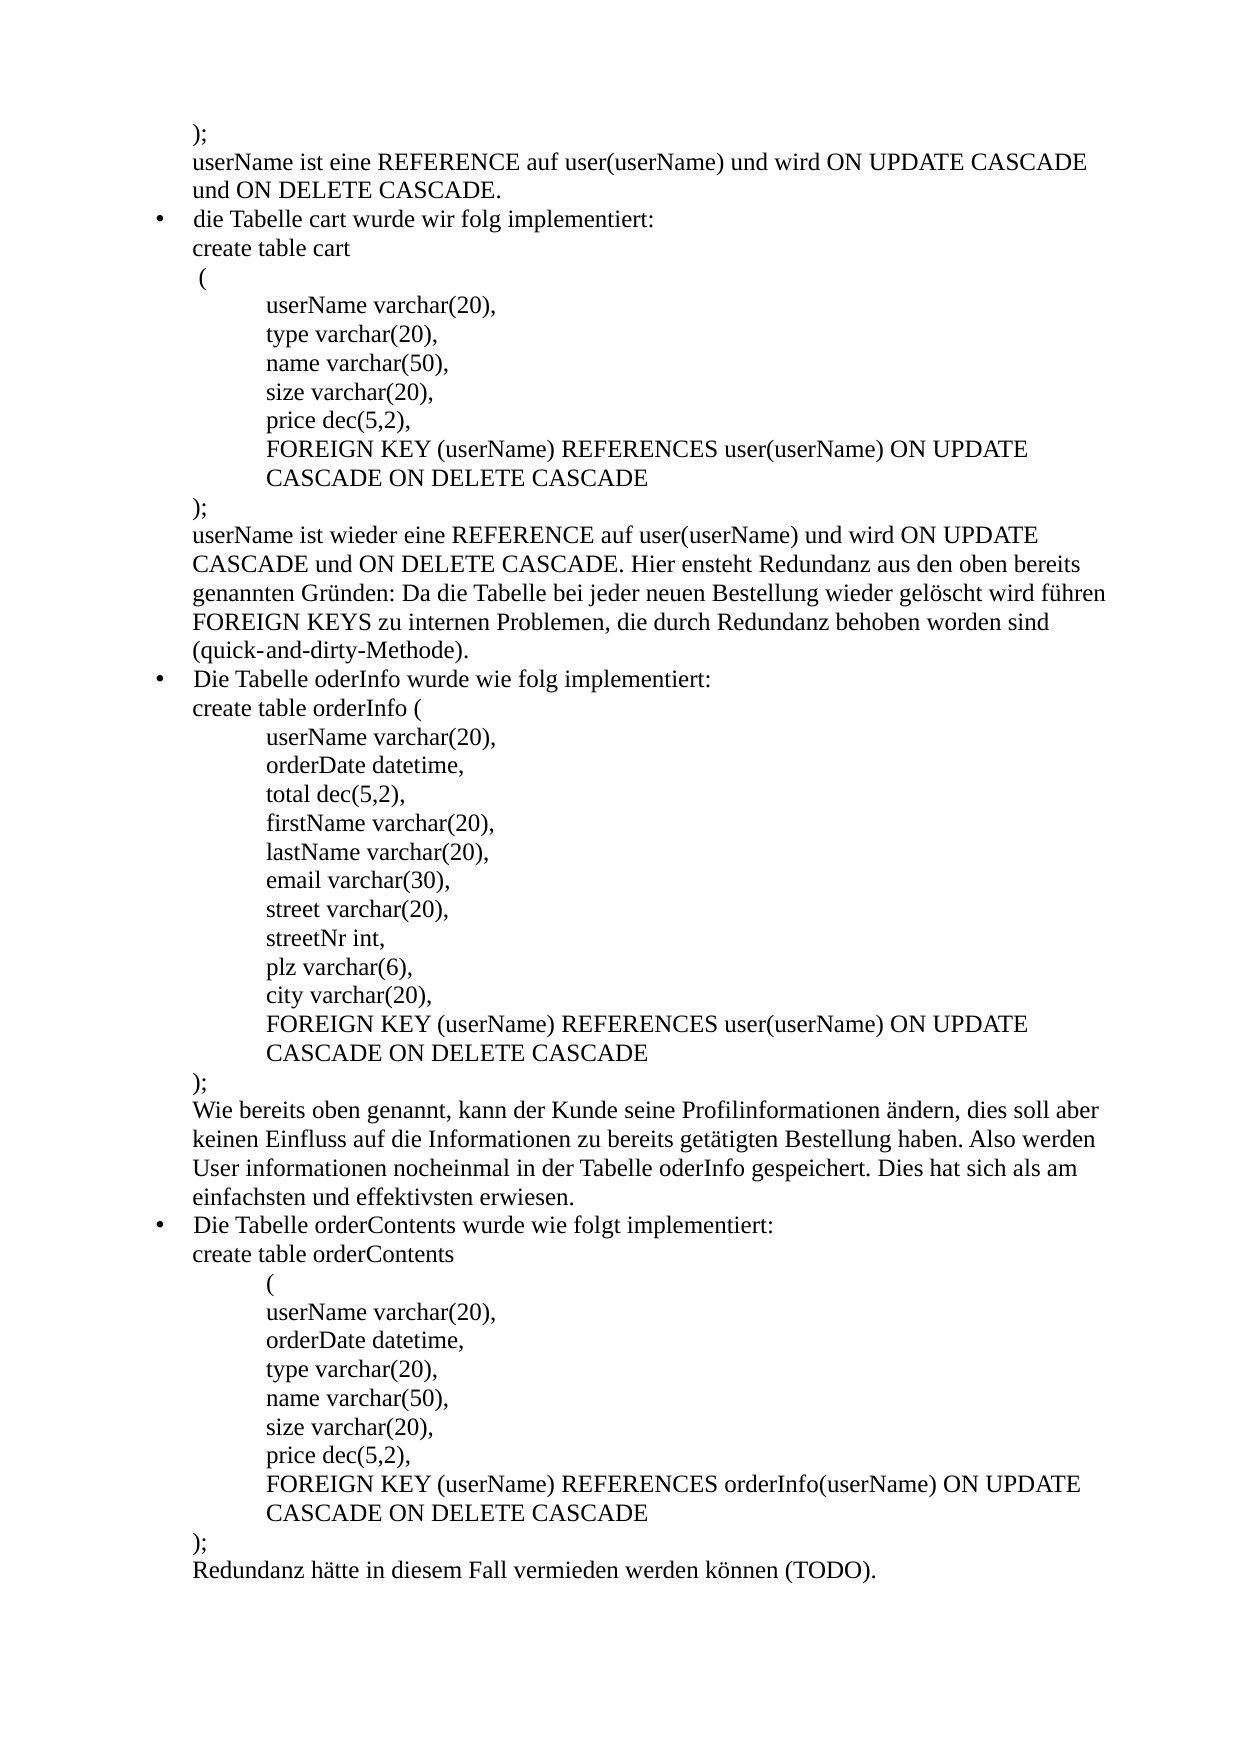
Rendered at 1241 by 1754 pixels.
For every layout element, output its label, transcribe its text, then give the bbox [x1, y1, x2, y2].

text size varchar(20), [118, 1412, 1122, 1441]
text ); [118, 492, 1122, 521]
text create table orderContents [118, 1239, 1122, 1268]
text FOREIGN KEY (userName) REFERENCES user(userName) ON UPDATE CASCADE ON DELETE CASCADE [118, 1009, 1122, 1067]
text name varchar(50), [118, 348, 1122, 377]
text type varchar(20), [118, 1354, 1122, 1383]
text ( [118, 1268, 1122, 1297]
text userName varchar(20), [118, 1297, 1122, 1326]
text create table orderInfo ( [118, 693, 1122, 722]
text email varchar(30), [118, 866, 1122, 894]
text userName ist eine REFERENCE auf user(userName) und wird ON UPDATE CASCADE und ON DELETE CASCADE. [118, 147, 1122, 204]
text firstName varchar(20), [118, 808, 1122, 837]
text size varchar(20), [118, 377, 1122, 406]
text orderDate datetime, [118, 1326, 1122, 1354]
text userName varchar(20), [118, 291, 1122, 319]
list die Tabelle cart wurde wir folg implementiert: [156, 204, 1122, 233]
list Die Tabelle orderContents wurde wie folgt implementiert: [156, 1211, 1122, 1239]
list Die Tabelle oderInfo wurde wie folg implementiert: [156, 664, 1122, 693]
text price dec(5,2), [118, 406, 1122, 434]
text orderDate datetime, [118, 751, 1122, 779]
text ); [118, 1527, 1122, 1556]
text userName varchar(20), [118, 722, 1122, 751]
text type varchar(20), [118, 319, 1122, 348]
text name varchar(50), [118, 1383, 1122, 1412]
text ); [118, 1067, 1122, 1096]
text ( [118, 262, 1122, 291]
text streetNr int, [118, 923, 1122, 952]
text lastName varchar(20), [118, 837, 1122, 866]
text Redundanz hätte in diesem Fall vermieden werden können (TODO). [118, 1556, 1122, 1584]
text price dec(5,2), [118, 1441, 1122, 1469]
text Wie bereits oben genannt, kann der Kunde seine Profilinformationen ändern, dies soll aber keinen Einfluss auf die Informationen zu bereits getätigten Bestellung haben. Also werden User informationen nocheinmal in der Tabelle oderInfo gespeichert. Dies hat sich als am einfachsten und effektivsten erwiesen. [118, 1096, 1122, 1211]
text ); [118, 118, 1122, 147]
text FOREIGN KEY (userName) REFERENCES orderInfo(userName) ON UPDATE CASCADE ON DELETE CASCADE [118, 1469, 1122, 1527]
text userName ist wieder eine REFERENCE auf user(userName) und wird ON UPDATE CASCADE und ON DELETE CASCADE. Hier ensteht Redundanz aus den oben bereits genannten Gründen: Da die Tabelle bei jeder neuen Bestellung wieder gelöscht wird führen FOREIGN KEYS zu internen Problemen, die durch Redundanz behoben worden sind (quick- and-dirty-Methode). [118, 521, 1122, 664]
text create table cart [118, 233, 1122, 262]
text total dec(5,2), [118, 779, 1122, 808]
text street varchar(20), [118, 894, 1122, 923]
text plz varchar(6), [118, 952, 1122, 981]
text FOREIGN KEY (userName) REFERENCES user(userName) ON UPDATE CASCADE ON DELETE CASCADE [118, 434, 1122, 492]
text city varchar(20), [118, 981, 1122, 1009]
